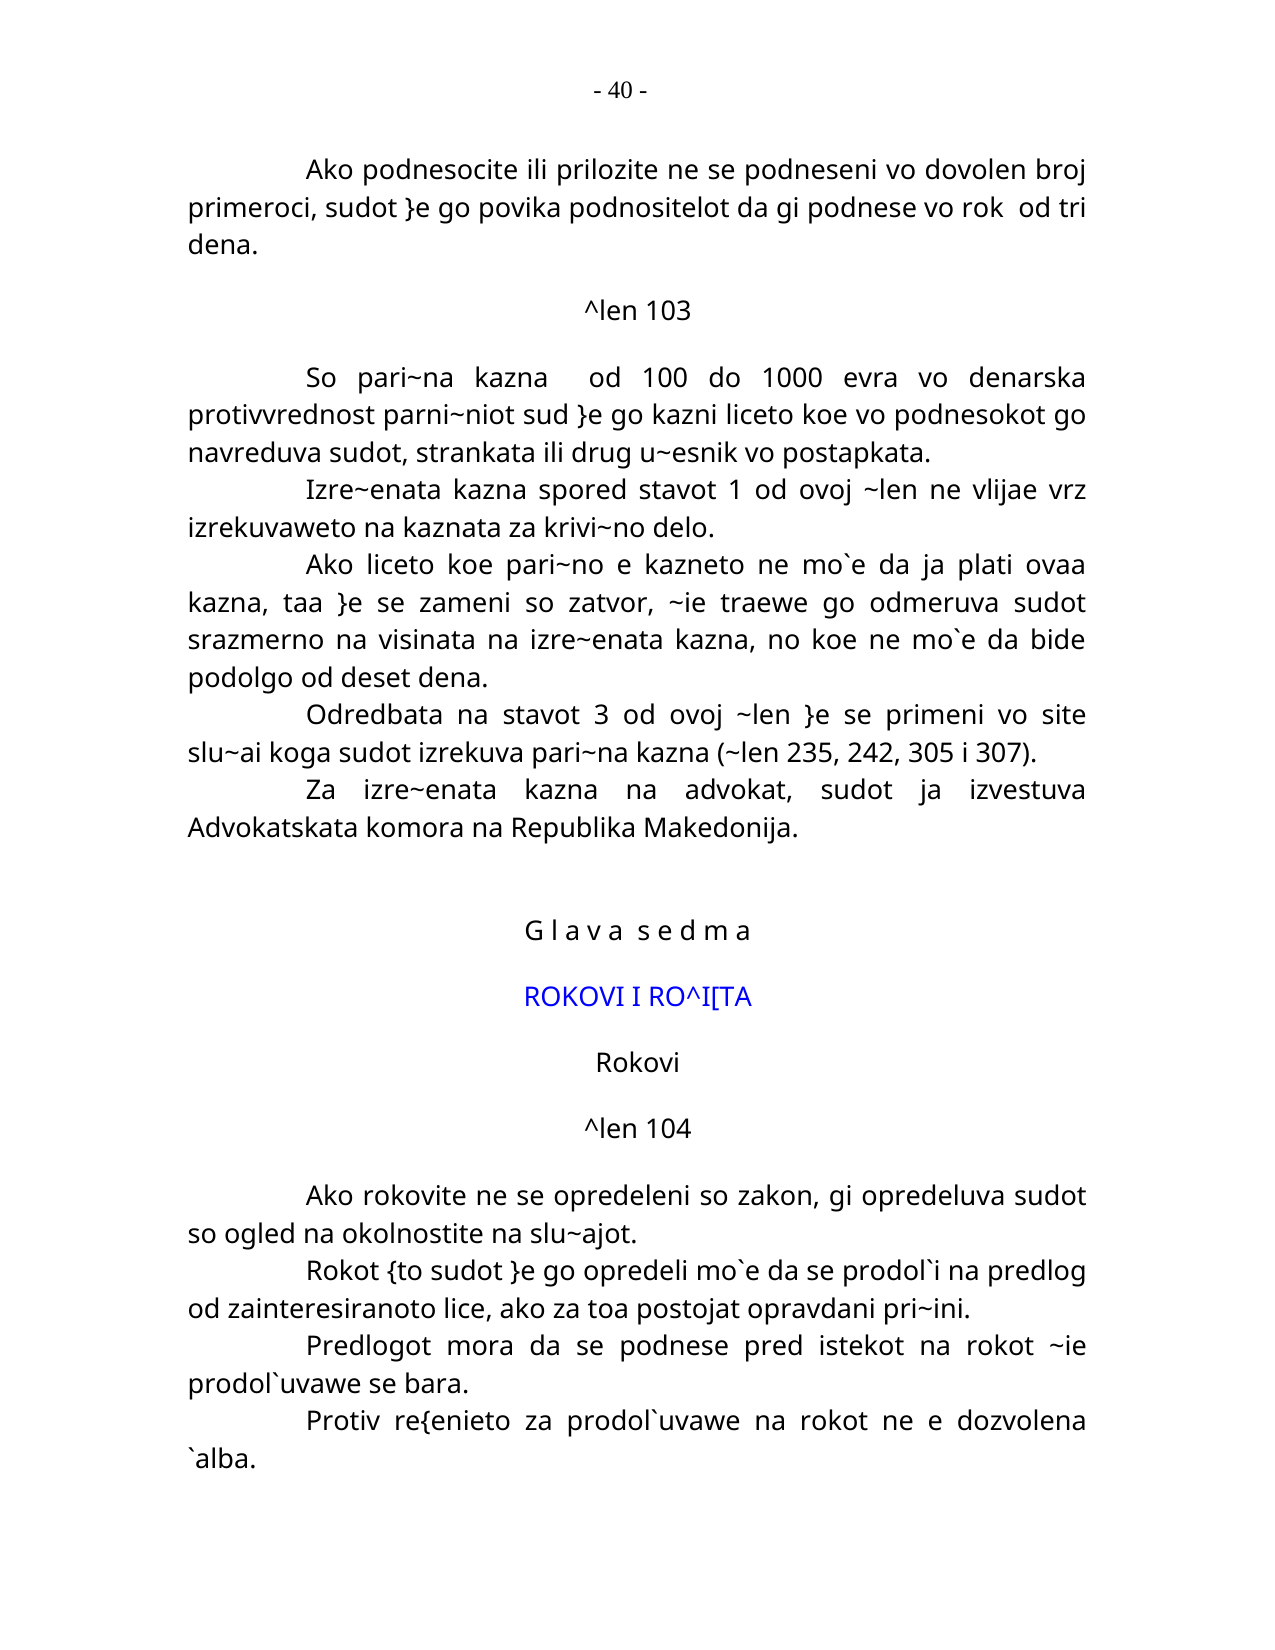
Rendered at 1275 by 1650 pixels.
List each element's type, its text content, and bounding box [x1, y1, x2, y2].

text Rokot {to sudot }e go opredeli mo`e da se prodol`i na predlog od zainteresiranoto lice, ako za toa postojat opravdani pri~ini. [187, 1251, 1087, 1326]
text Predlogot mora da se podnese pred istekot na rokot ~ie prodol`uvawe se bara. [187, 1326, 1087, 1401]
text Rokovi [187, 1044, 1087, 1081]
text Izre~enata kazna spored stavot 1 od ovoj ~len ne vlijae vrz izrekuvaweto na kaznata za krivi~no delo. [187, 470, 1087, 545]
text So pari~na kazna od 100 do 1000 evra vo denarska protivvrednost parni~niot sud }e go kazni liceto koe vo podnesokot go navreduva sudot, strankata ili drug u~esnik vo postapkata. [187, 358, 1087, 470]
text Za izre~enata kazna na advokat, sudot ja izvestuva Advokatskata komora na Republika Makedonija. [187, 770, 1087, 845]
text Ako liceto koe pari~no e kazneto ne mo`e da ja plati ovaa kazna, taa }e se zameni so zatvor, ~ie traewe go odmeruva sudot srazmerno na visinata na izre~enata kazna, no koe ne mo`e da bide podolgo od deset dena. [187, 545, 1087, 695]
text ^len 103 [187, 292, 1087, 328]
text ^len 104 [187, 1110, 1087, 1147]
text Protiv re{enieto za prodol`uvawe na rokot ne e dozvolena `alba. [187, 1401, 1087, 1476]
text Ako podnesocite ili prilozite ne se podneseni vo dovolen broj primeroci, sudot }e go povika podnositelot da gi podnese vo rok od tri dena. [187, 150, 1087, 262]
text G l a v a s e d m a [187, 912, 1087, 949]
text ROKOVI I RO^I[TA [187, 978, 1087, 1015]
text Odredbata na stavot 3 od ovoj ~len }e se primeni vo site slu~ai koga sudot izrekuva pari~na kazna (~len 235, 242, 305 i 307). [187, 695, 1087, 770]
text Ako rokovite ne se opredeleni so zakon, gi opredeluva sudot so ogled na okolnostite na slu~ajot. [187, 1176, 1087, 1251]
